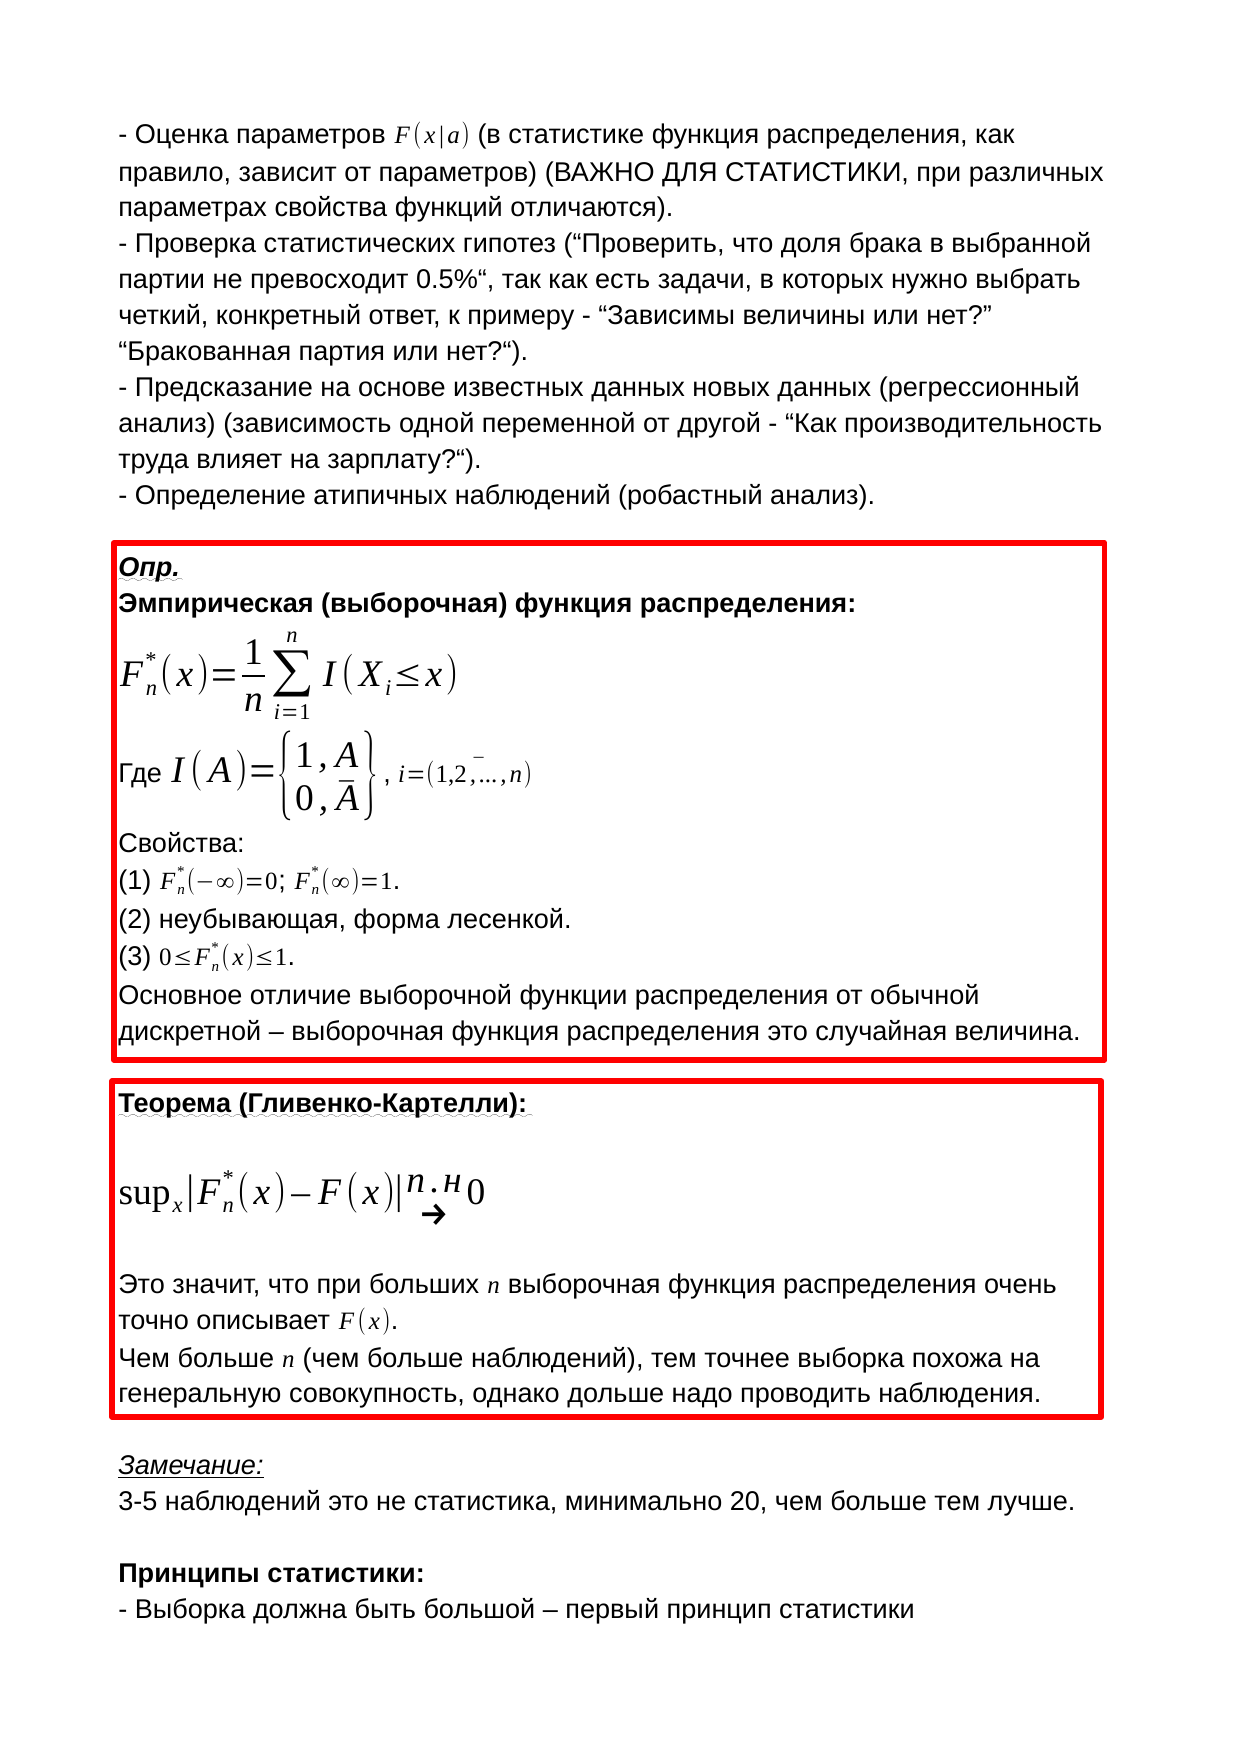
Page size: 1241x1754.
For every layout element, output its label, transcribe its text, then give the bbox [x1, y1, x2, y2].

text [1107, 827, 1122, 898]
text 3-5 наблюдений это не статистика, минимально 20, чем больше тем лучше. [118, 1485, 1122, 1517]
text Свойства: (1) ; . [118, 827, 1102, 898]
text (2) неубывающая, форма лесенкой. [118, 903, 1102, 934]
text Замечание: [118, 1449, 1122, 1481]
text Принципы статистики: [118, 1557, 1122, 1588]
text - Проверка статистических гипотез (“Проверить, что доля брака в выбранной партии не превосходит 0.5%“, так как есть задачи, в которых нужно выбрать четкий, конкретный ответ, к примеру - “Зависимы величины или нет?” “Бракованная партия или нет?“). [118, 227, 1122, 366]
text [1107, 939, 1122, 974]
text Основное отличие выборочной функции распределения от обычной дискретной – выборочная функция распределения это случайная величина. [118, 979, 1102, 1046]
text Это значит, что при больших выборочная функция распределения очень точно описывает . [118, 1268, 1098, 1337]
text - Выборка должна быть большой – первый принцип статистики [118, 1593, 1122, 1624]
text Теорема (Гливенко-Картелли): [118, 1087, 1098, 1118]
text Опр. [118, 551, 1102, 582]
text - Определение атипичных наблюдений (робастный анализ). [118, 479, 1122, 510]
text Где , [118, 729, 1102, 823]
text - Оценка параметров (в статистике функция распределения, как правило, зависит от параметров) (ВАЖНО ДЛЯ СТАТИСТИКИ, при различных параметрах свойства функций отличаются). [118, 118, 1122, 223]
text Чем больше (чем больше наблюдений), тем точнее выборка похожа на генеральную совокупность, однако дольше надо проводить наблюдения. [118, 1342, 1098, 1409]
text Эмпирическая (выборочная) функция распределения: [118, 587, 1102, 618]
text (3) . [118, 939, 1102, 974]
text - Предсказание на основе известных данных новых данных (регрессионный анализ) (зависимость одной переменной от другой - “Как производительность труда влияет на зарплату?“). [118, 371, 1122, 474]
text [1107, 729, 1122, 823]
text [1107, 551, 1122, 582]
